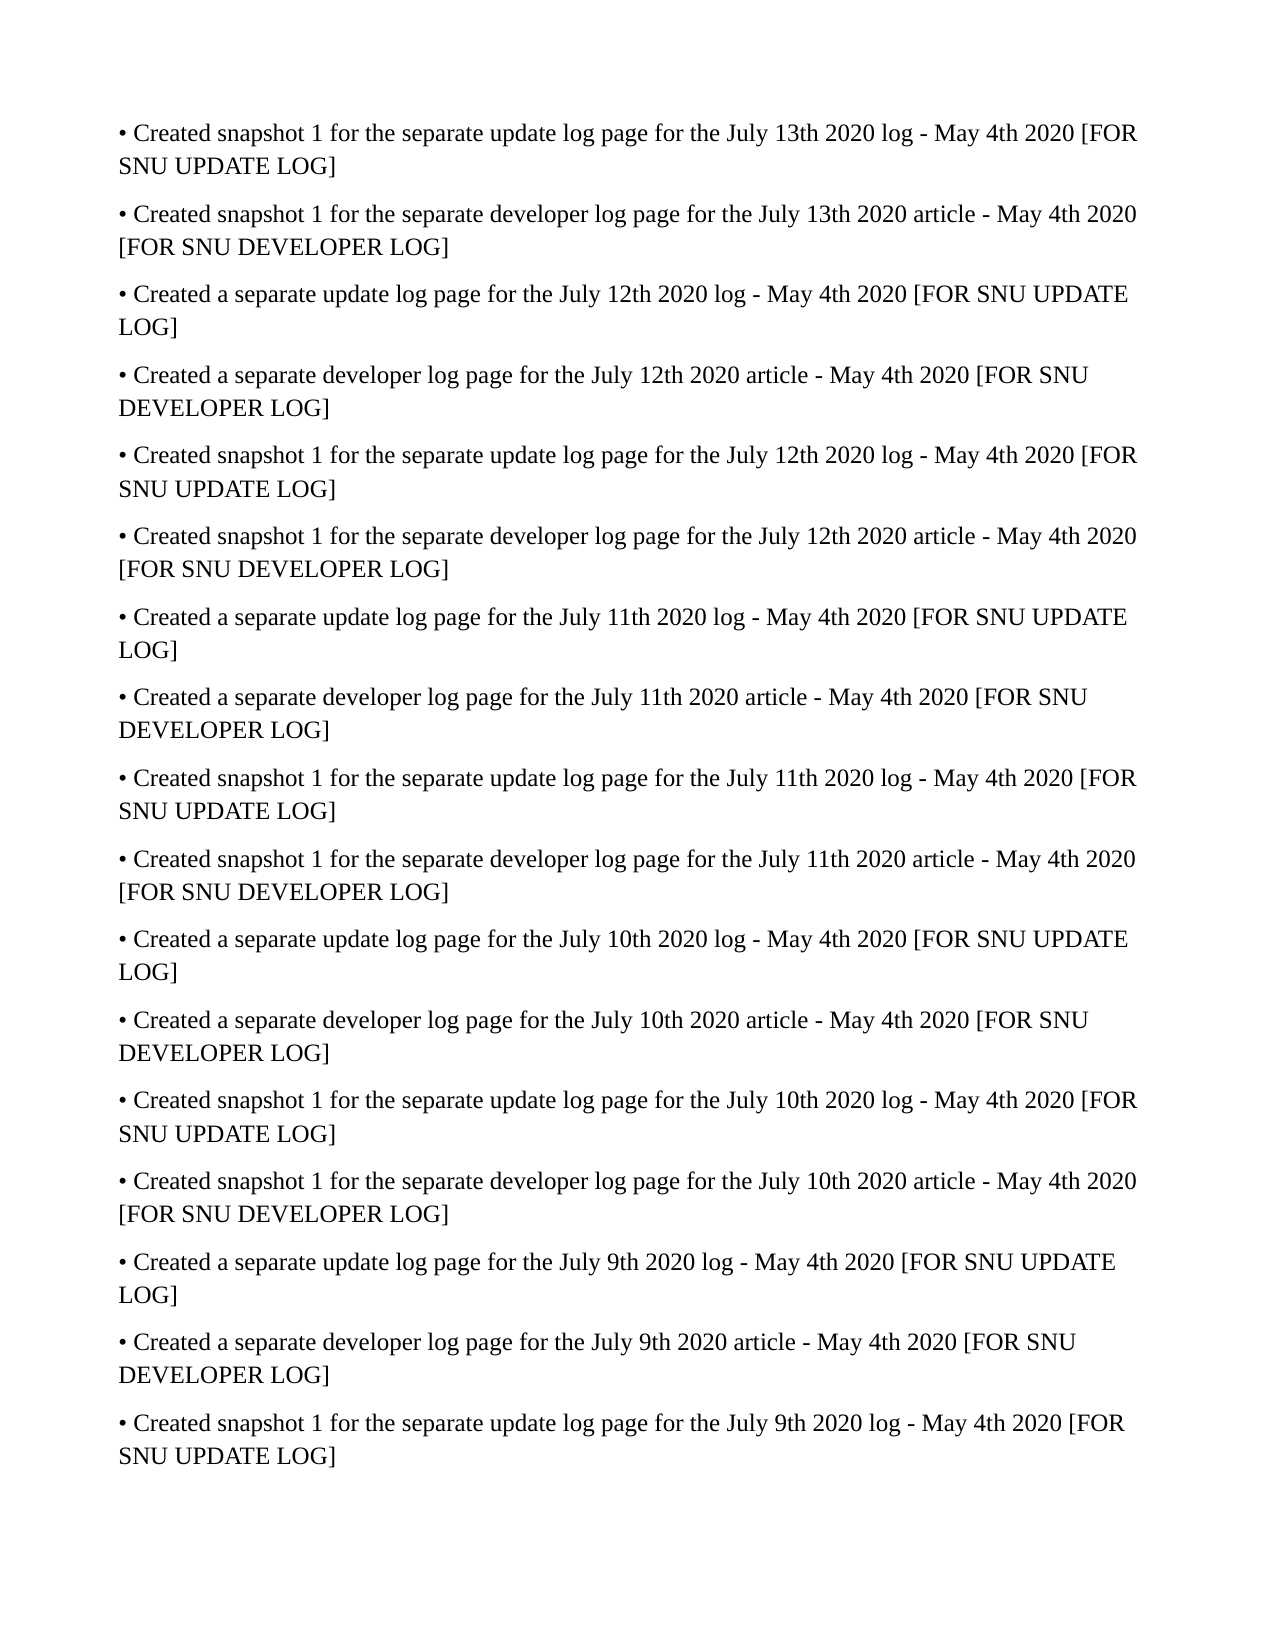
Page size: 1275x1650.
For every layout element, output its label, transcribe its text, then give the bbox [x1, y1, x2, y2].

text • Created snapshot 1 for the separate update log page for the July 10th 2020 log - May 4th 2020 [FOR SNU UPDATE LOG] [118, 1086, 1157, 1147]
text • Created a separate developer log page for the July 10th 2020 article - May 4th 2020 [FOR SNU DEVELOPER LOG] [118, 1005, 1157, 1067]
text • Created snapshot 1 for the separate update log page for the July 9th 2020 log - May 4th 2020 [FOR SNU UPDATE LOG] [118, 1408, 1157, 1470]
text • Created a separate developer log page for the July 9th 2020 article - May 4th 2020 [FOR SNU DEVELOPER LOG] [118, 1327, 1157, 1389]
text • Created snapshot 1 for the separate developer log page for the July 13th 2020 article - May 4th 2020 [FOR SNU DEVELOPER LOG] [118, 199, 1157, 261]
text • Created a separate update log page for the July 9th 2020 log - May 4th 2020 [FOR SNU UPDATE LOG] [118, 1247, 1157, 1309]
text • Created a separate update log page for the July 12th 2020 log - May 4th 2020 [FOR SNU UPDATE LOG] [118, 279, 1157, 341]
text • Created snapshot 1 for the separate developer log page for the July 10th 2020 article - May 4th 2020 [FOR SNU DEVELOPER LOG] [118, 1166, 1157, 1228]
text • Created a separate developer log page for the July 11th 2020 article - May 4th 2020 [FOR SNU DEVELOPER LOG] [118, 682, 1157, 744]
text • Created a separate update log page for the July 11th 2020 log - May 4th 2020 [FOR SNU UPDATE LOG] [118, 602, 1157, 664]
text • Created snapshot 1 for the separate update log page for the July 13th 2020 log - May 4th 2020 [FOR SNU UPDATE LOG] [118, 118, 1157, 180]
text • Created snapshot 1 for the separate developer log page for the July 11th 2020 article - May 4th 2020 [FOR SNU DEVELOPER LOG] [118, 844, 1157, 906]
text • Created a separate developer log page for the July 12th 2020 article - May 4th 2020 [FOR SNU DEVELOPER LOG] [118, 360, 1157, 422]
text • Created a separate update log page for the July 10th 2020 log - May 4th 2020 [FOR SNU UPDATE LOG] [118, 924, 1157, 986]
text • Created snapshot 1 for the separate update log page for the July 11th 2020 log - May 4th 2020 [FOR SNU UPDATE LOG] [118, 763, 1157, 825]
text • Created snapshot 1 for the separate developer log page for the July 12th 2020 article - May 4th 2020 [FOR SNU DEVELOPER LOG] [118, 521, 1157, 583]
text • Created snapshot 1 for the separate update log page for the July 12th 2020 log - May 4th 2020 [FOR SNU UPDATE LOG] [118, 441, 1157, 502]
